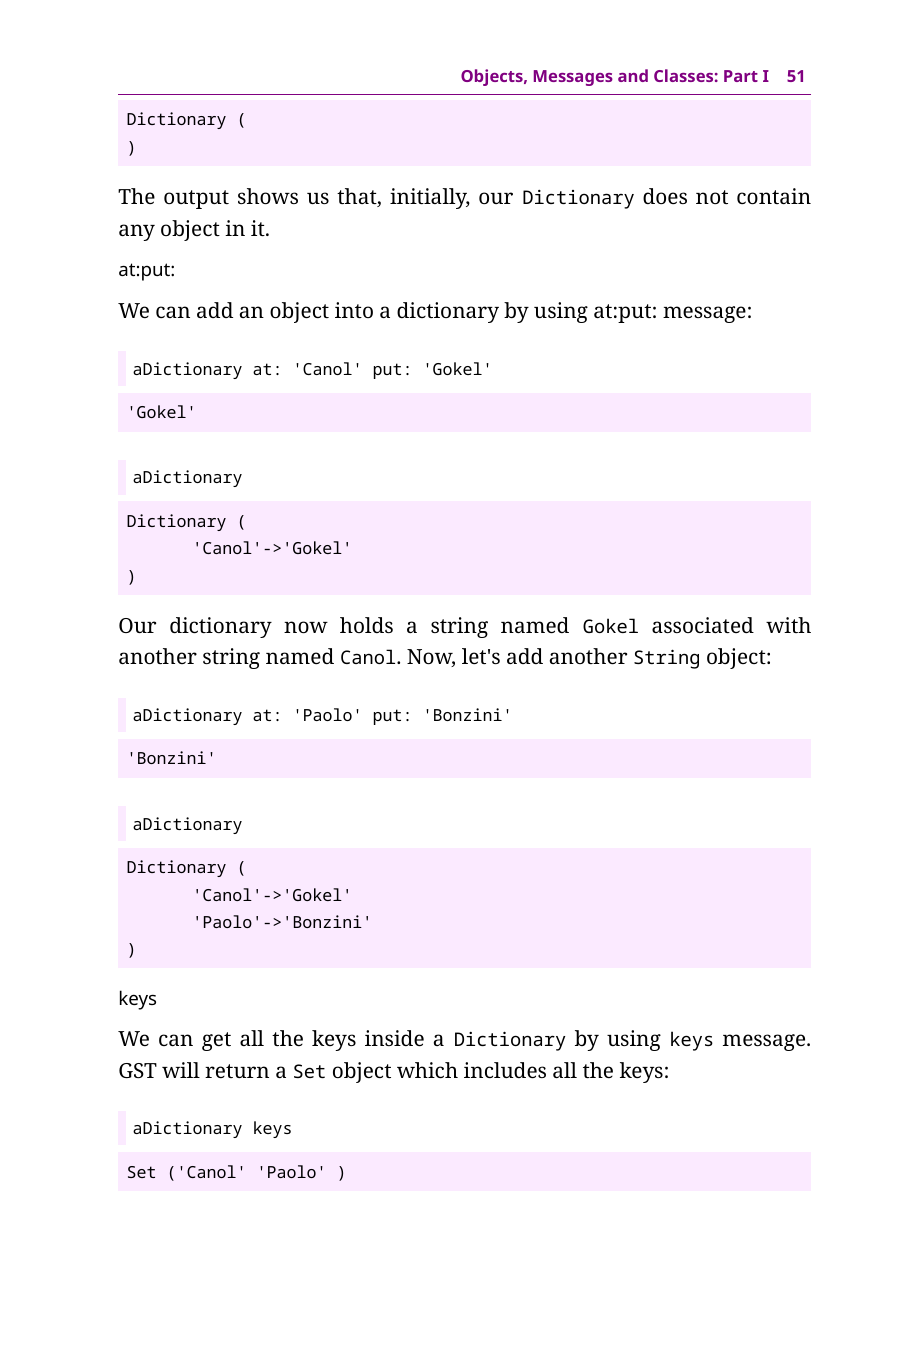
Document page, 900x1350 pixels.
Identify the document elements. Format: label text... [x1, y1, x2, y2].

text Set ('Canol' 'Paolo' ) [126, 1160, 803, 1183]
subtitle at:put: [118, 257, 811, 282]
text We can get all the keys inside a Dictionary by using keys message. GST will return a Set object which includes all the keys: [118, 1024, 811, 1084]
text 'Bonzini' [126, 747, 803, 770]
text aDictionary at: 'Canol' put: 'Gokel' [126, 351, 811, 386]
text Our dictionary now holds a string named Gokel associated with another string named Canol. Now, let's add another String object: [118, 611, 811, 671]
text aDictionary [126, 806, 811, 841]
text The output shows us that, initially, our Dictionary does not contain any object in it. [118, 182, 811, 242]
text Dictionary ( 'Canol'->'Gokel' 'Paolo'->'Bonzini' ) [126, 856, 803, 960]
subtitle keys [118, 985, 811, 1010]
text Dictionary ( ) [126, 108, 803, 158]
text aDictionary [126, 460, 811, 495]
text aDictionary at: 'Paolo' put: 'Bonzini' [118, 697, 811, 732]
text Dictionary ( 'Canol'->'Gokel' ) [126, 510, 803, 587]
text 'Gokel' [126, 401, 803, 424]
text aDictionary keys [126, 1111, 811, 1145]
text We can add an object into a dictionary by using at:put: message: [118, 297, 811, 325]
